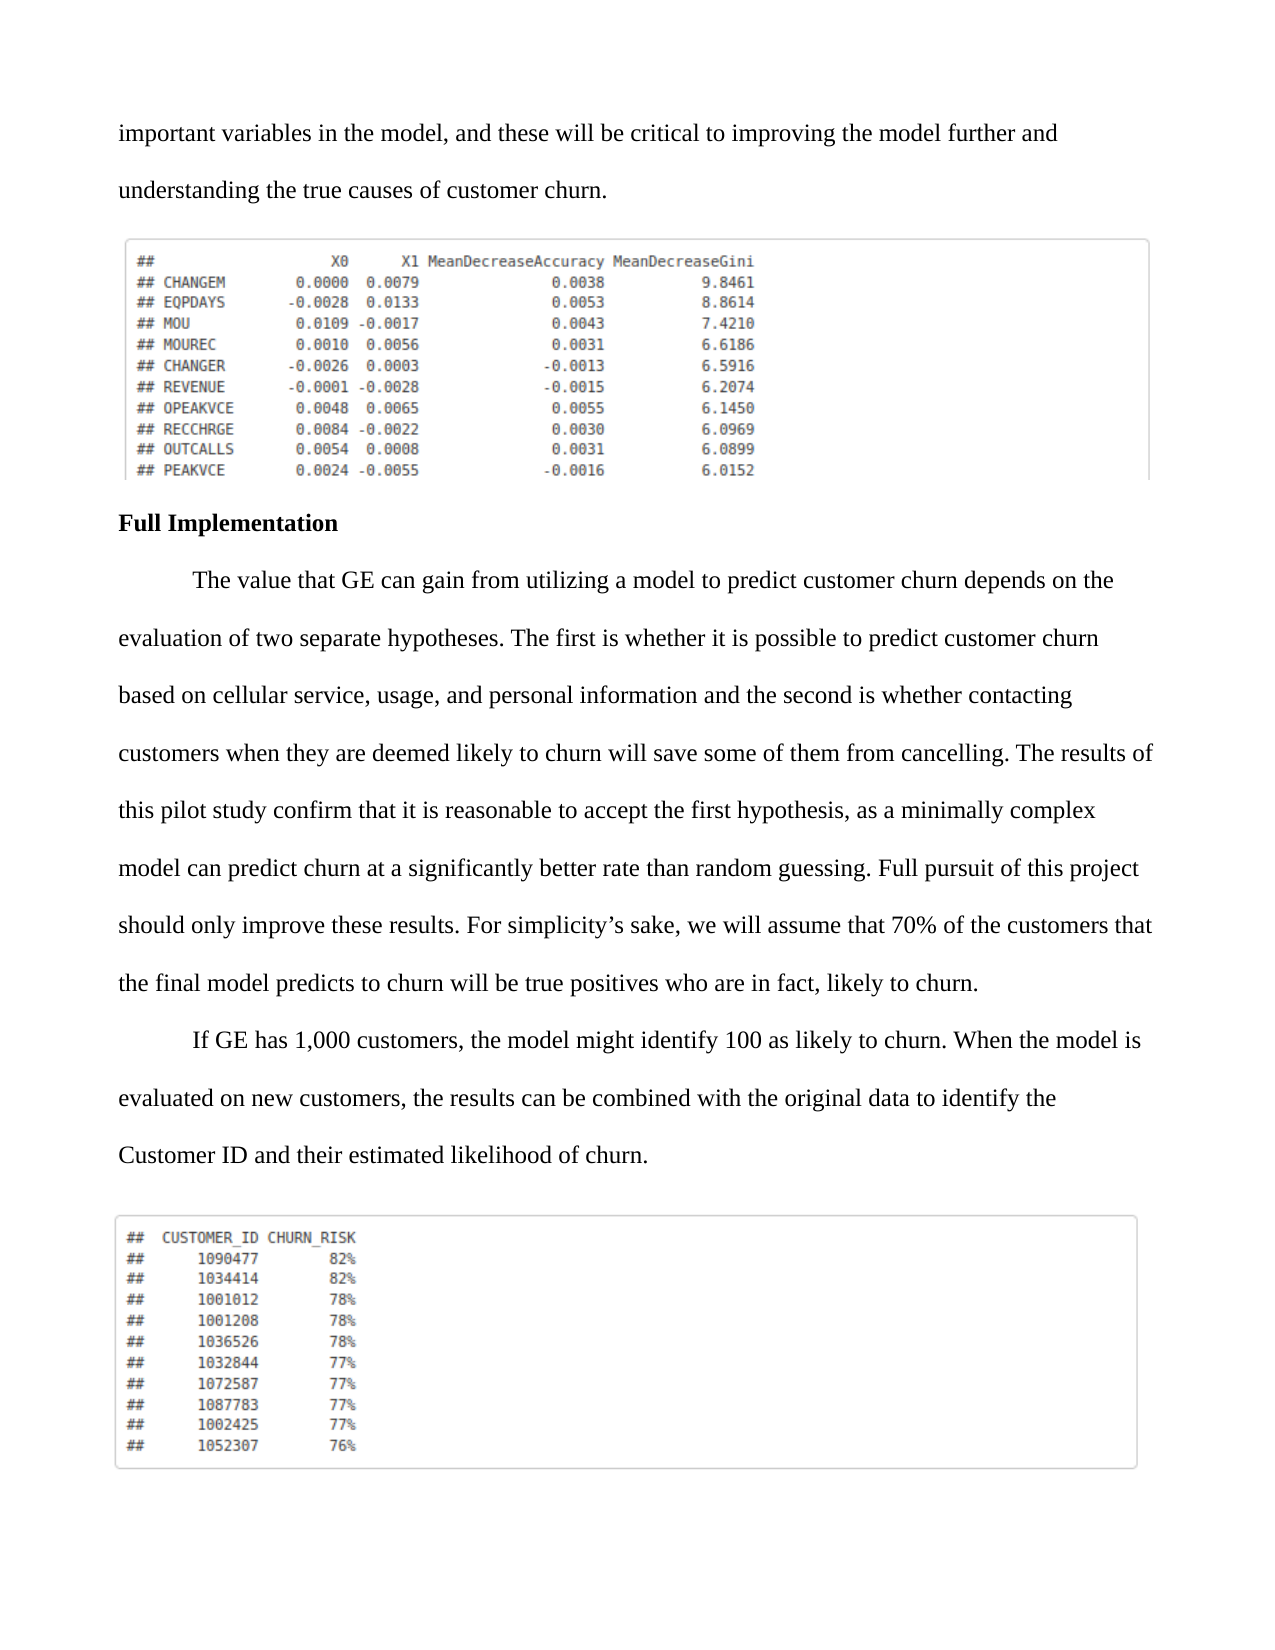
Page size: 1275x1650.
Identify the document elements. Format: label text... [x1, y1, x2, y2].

picture [105, 1206, 1145, 1475]
text important variables in the model, and these will be critical to improving the model further and understanding the true causes of customer churn. [118, 118, 1157, 204]
text If GE has 1,000 customers, the model might identify 100 as likely to churn. When the model is evaluated on new customers, the results can be combined with the original data to identify the Customer ID and their estimated likelihood of churn. [118, 1026, 1157, 1169]
picture [118, 233, 1157, 480]
text The value that GE can gain from utilizing a model to predict customer churn depends on the evaluation of two separate hypotheses. The first is whether it is possible to predict customer churn based on cellular service, usage, and personal information and the second is whether contacting customers when they are deemed likely to churn will save some of them from cancelling. The results of this pilot study confirm that it is reasonable to accept the first hypothesis, as a minimally complex model can predict churn at a significantly better rate than random guessing. Full pursuit of this project should only improve these results. For simplicity’s sake, we will assume that 70% of the customers that the final model predicts to churn will be true positives who are in fact, likely to churn. [118, 566, 1157, 997]
text Full Implementation [118, 480, 1157, 537]
